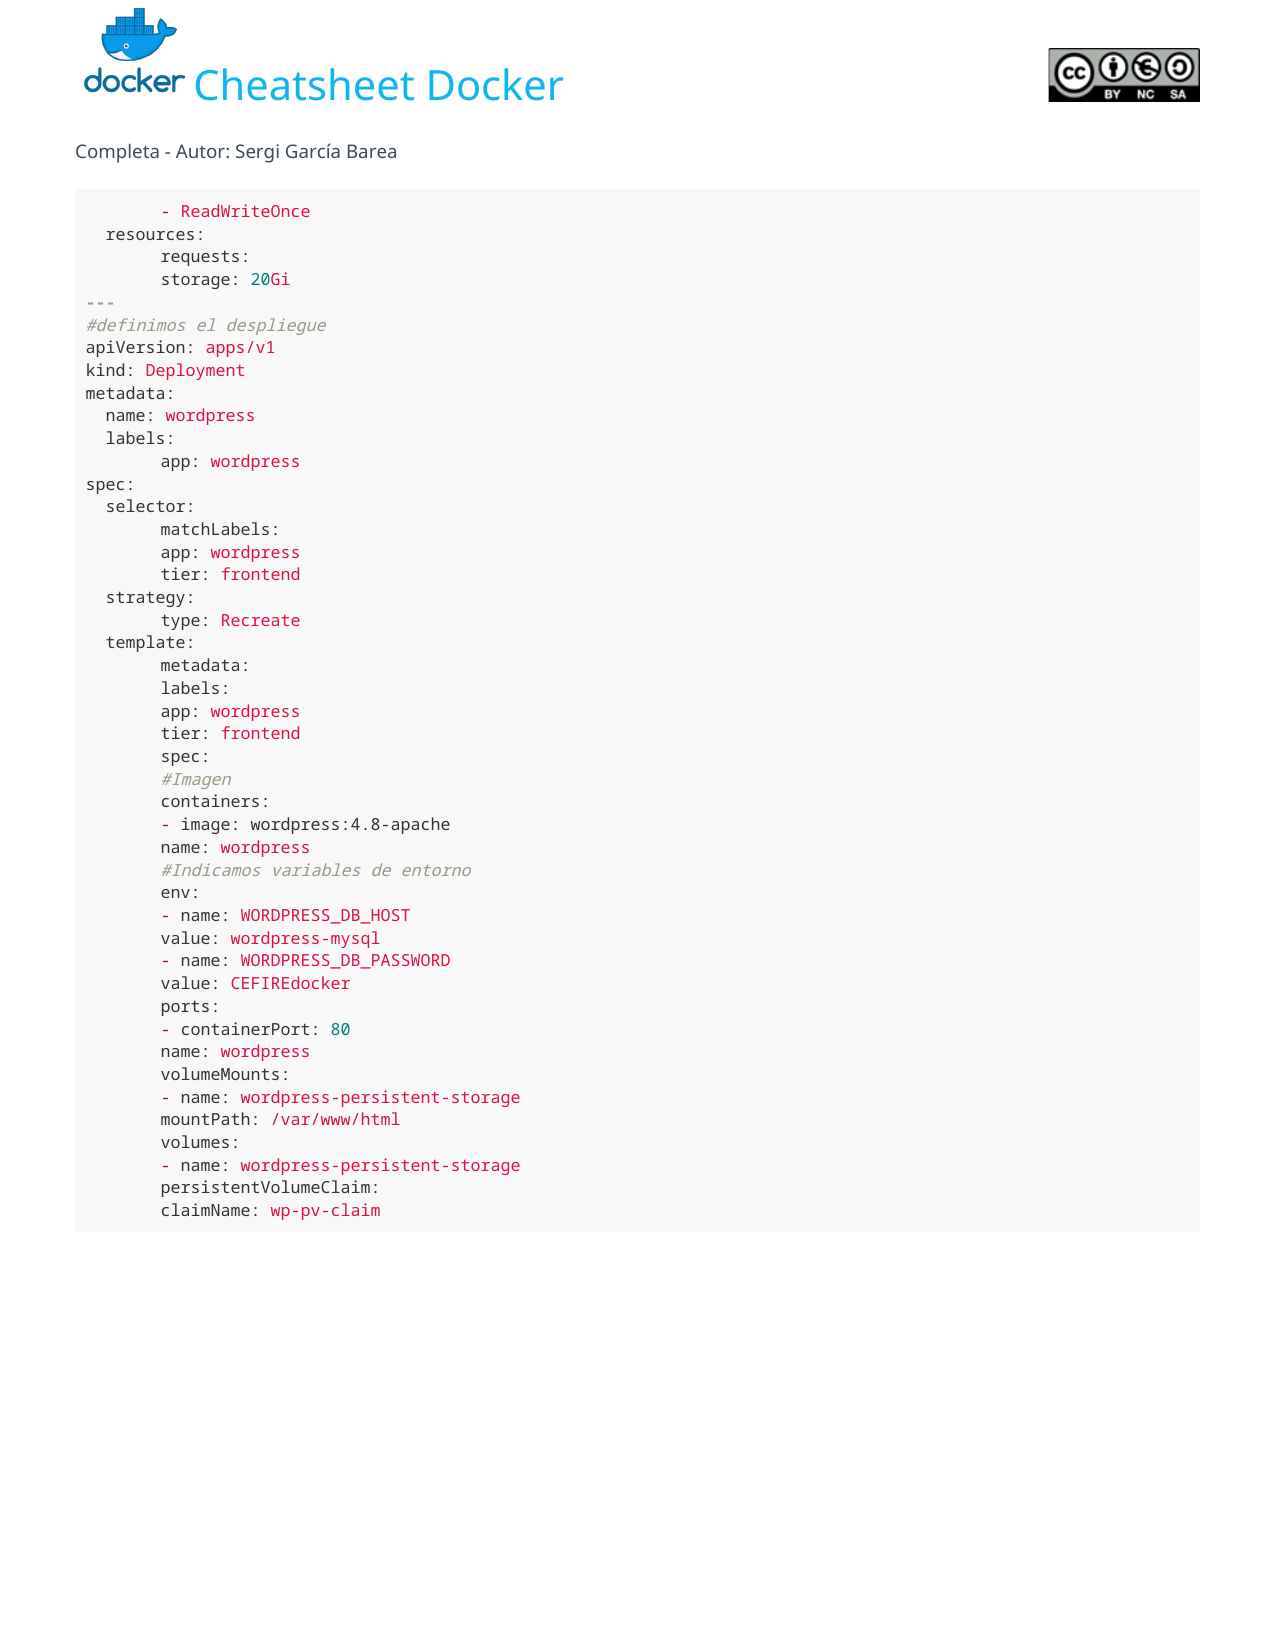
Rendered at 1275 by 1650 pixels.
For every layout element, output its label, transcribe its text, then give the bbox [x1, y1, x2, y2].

table_header - ReadWriteOnce resources: requests: storage: 20Gi --- #definimos el despliegue apiVersion: apps/v1 kind: Deployment metadata: name: wordpress labels: app: wordpress spec: selector: matchLabels: app: wordpress tier: frontend strategy: type: Recreate template: metadata: labels: app: wordpress tier: frontend spec: #Imagen containers: - image: wordpress:4.8-apache name: wordpress #Indicamos variables de entorno env: - name: WORDPRESS_DB_HOST value: wordpress-mysql - name: WORDPRESS_DB_PASSWORD value: CEFIREdocker ports: - containerPort: 80 name: wordpress volumeMounts: - name: wordpress-persistent-storage mountPath: /var/www/html volumes: - name: wordpress-persistent-storage persistentVolumeClaim: claimName: wp-pv-claim [75, 189, 1200, 1232]
picture [1048, 48, 1200, 102]
picture [75, 0, 193, 101]
